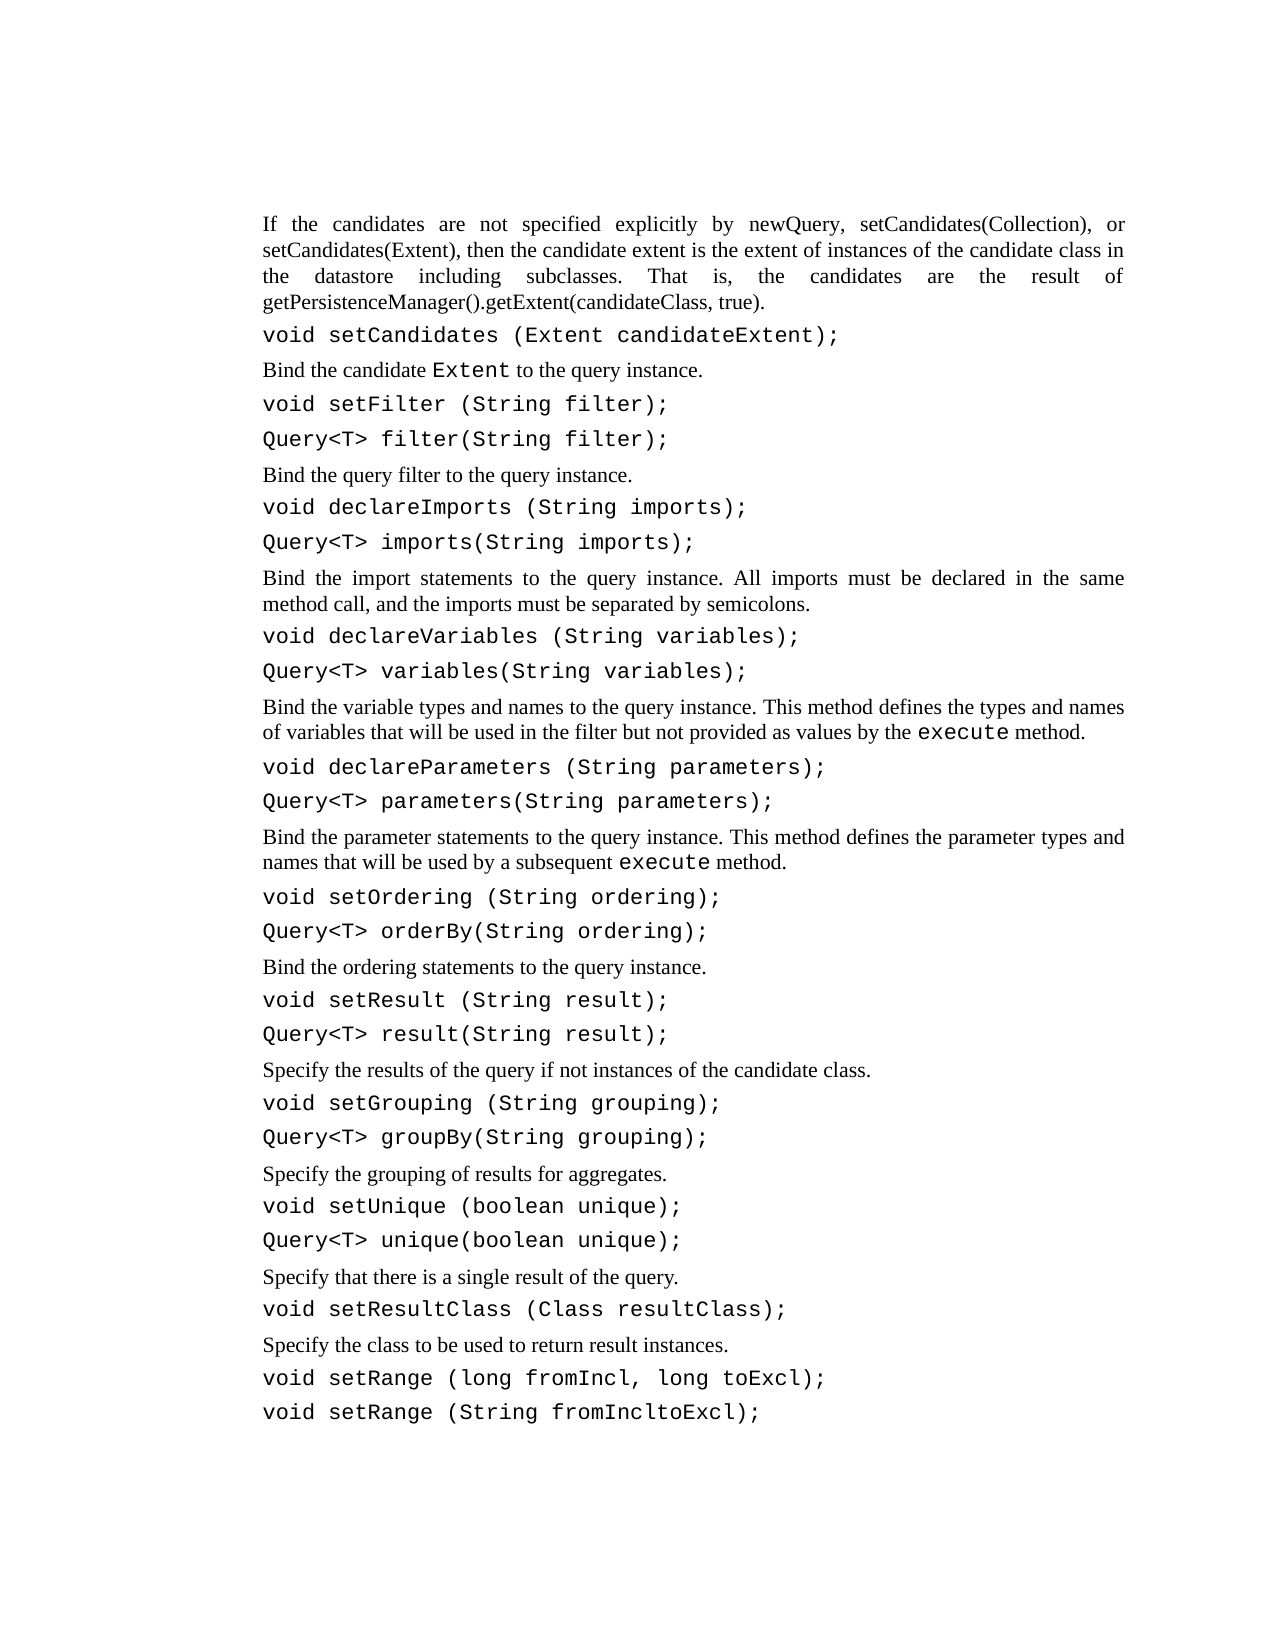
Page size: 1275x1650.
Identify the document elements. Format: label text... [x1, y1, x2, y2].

text void setResultClass (Class resultClass); [262, 1297, 1125, 1323]
text void setOrdering (String ordering); [262, 885, 1125, 911]
text Query<T> orderBy(String ordering); [262, 919, 1125, 945]
text void setCandidates (Extent candidateExtent); [262, 322, 1125, 348]
text void setRange (long fromIncl, long toExcl); [262, 1366, 1125, 1392]
text A14.6-6 [Bind the candidate Extent to the query instance.] [262, 357, 1125, 384]
text A14.6-10 [Bind the parameter statements to the query instance.] This method defines the parameter types and names that will be used by a subsequent execute method. [262, 823, 1125, 876]
text Query<T> groupBy(String grouping); [262, 1125, 1125, 1151]
text void setUnique (boolean unique); [262, 1194, 1125, 1220]
text A14.6-19 [Specify the class to be used to return result instances.] [262, 1332, 1125, 1358]
text void declareImports (String imports); [262, 495, 1125, 521]
text A14.6-9 [Bind the variable types and names to the query instance.] This method defines the types and names of variables that will be used in the filter but not provided as values by the execute method. [262, 693, 1125, 746]
text Query<T> imports(String imports); [262, 530, 1125, 556]
text A14.6-8 [Bind the import statements to the query instance.] All imports must be declared in the same method call, and the imports must be separated by semicolons. [262, 564, 1125, 616]
text Query<T> filter(String filter); [262, 427, 1125, 453]
text A14.6-18 [Specify that there is a single result of the query.] [262, 1263, 1125, 1289]
text void setRange (String fromIncltoExcl); [262, 1400, 1125, 1426]
text Query<T> parameters(String parameters); [262, 789, 1125, 815]
text void setGrouping (String grouping); [262, 1091, 1125, 1117]
text Query<T> variables(String variables); [262, 659, 1125, 685]
text Query<T> unique(boolean unique); [262, 1228, 1125, 1254]
text A14.6-7 [Bind the query filter to the query instance.] [262, 461, 1125, 487]
text Query<T> result(String result); [262, 1022, 1125, 1048]
text void setResult (String result); [262, 988, 1125, 1014]
text void declareVariables (String variables); [262, 624, 1125, 651]
text A14.6-17 [Specify the grouping of results for aggregates.] [262, 1160, 1125, 1186]
text void declareParameters (String parameters); [262, 754, 1125, 781]
text A14.6-16 [Specify the results of the query if not instances of the candidate class.] [262, 1057, 1125, 1083]
text void setFilter (String filter); [262, 392, 1125, 418]
text If the candidates are not specified explicitly by newQuery, setCandidates(Collection), or setCandidates(Extent), then the candidate extent is the extent of instances of the candidate class in the datastore including subclasses. That is, the candidates are the result of getPersistenceManager().getExtent(candidateClass, true). [262, 210, 1125, 314]
text A14.6-11 [Bind the ordering statements to the query instance.] [262, 953, 1125, 979]
